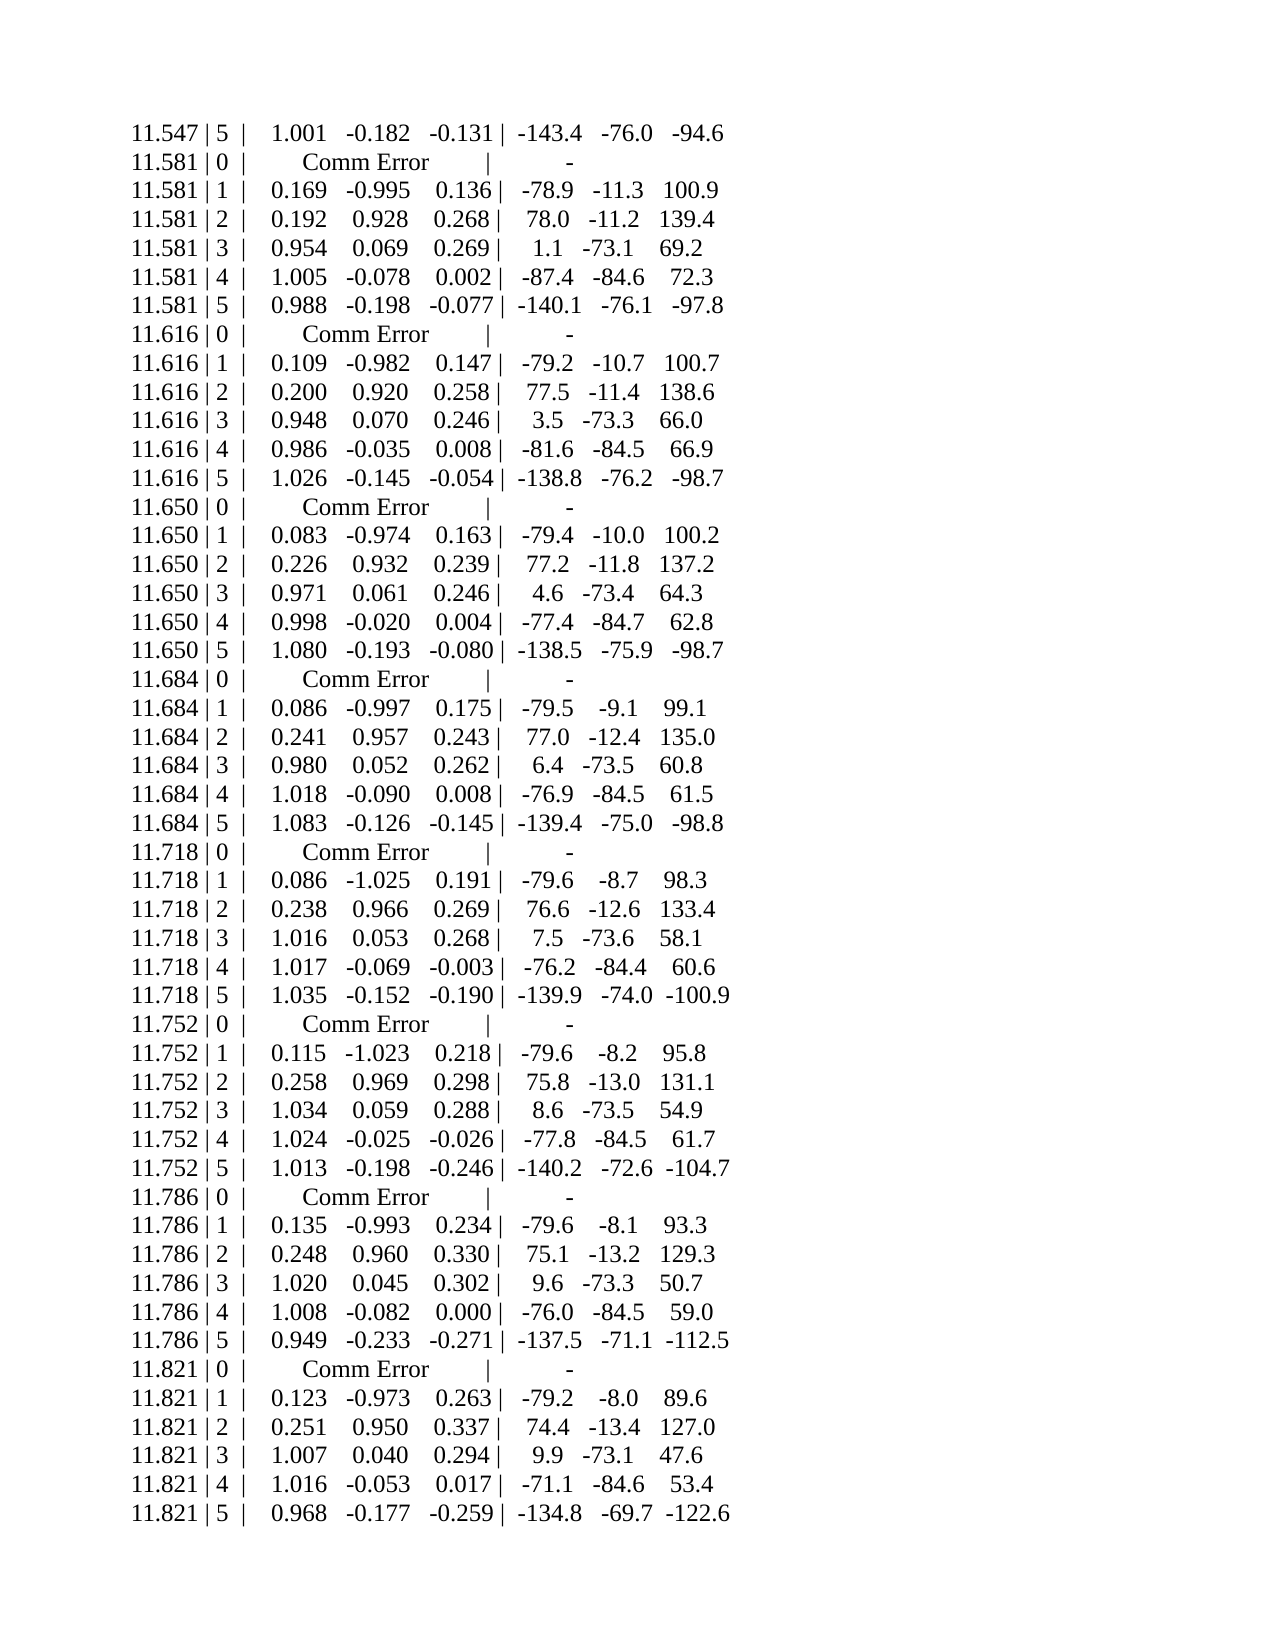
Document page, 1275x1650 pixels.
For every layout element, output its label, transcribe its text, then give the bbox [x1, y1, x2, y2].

text 11.752 | 3 | 1.034 0.059 0.288 | 8.6 -73.5 54.9 [118, 1096, 1157, 1124]
text 11.684 | 3 | 0.980 0.052 0.262 | 6.4 -73.5 60.8 [118, 751, 1157, 779]
text 11.581 | 2 | 0.192 0.928 0.268 | 78.0 -11.2 139.4 [118, 204, 1157, 233]
text 11.547 | 5 | 1.001 -0.182 -0.131 | -143.4 -76.0 -94.6 [118, 118, 1157, 147]
text 11.684 | 2 | 0.241 0.957 0.243 | 77.0 -12.4 135.0 [118, 722, 1157, 751]
text 11.616 | 4 | 0.986 -0.035 0.008 | -81.6 -84.5 66.9 [118, 434, 1157, 463]
text 11.616 | 0 | Comm Error | - [118, 319, 1157, 348]
text 11.786 | 4 | 1.008 -0.082 0.000 | -76.0 -84.5 59.0 [118, 1297, 1157, 1326]
text 11.821 | 4 | 1.016 -0.053 0.017 | -71.1 -84.6 53.4 [118, 1469, 1157, 1498]
text 11.684 | 1 | 0.086 -0.997 0.175 | -79.5 -9.1 99.1 [118, 693, 1157, 722]
text 11.786 | 0 | Comm Error | - [118, 1182, 1157, 1211]
text 11.786 | 2 | 0.248 0.960 0.330 | 75.1 -13.2 129.3 [118, 1239, 1157, 1268]
text 11.821 | 0 | Comm Error | - [118, 1354, 1157, 1383]
text 11.650 | 1 | 0.083 -0.974 0.163 | -79.4 -10.0 100.2 [118, 521, 1157, 549]
text 11.581 | 3 | 0.954 0.069 0.269 | 1.1 -73.1 69.2 [118, 233, 1157, 262]
text 11.650 | 5 | 1.080 -0.193 -0.080 | -138.5 -75.9 -98.7 [118, 636, 1157, 664]
text 11.752 | 4 | 1.024 -0.025 -0.026 | -77.8 -84.5 61.7 [118, 1124, 1157, 1153]
text 11.718 | 1 | 0.086 -1.025 0.191 | -79.6 -8.7 98.3 [118, 866, 1157, 894]
text 11.821 | 5 | 0.968 -0.177 -0.259 | -134.8 -69.7 -122.6 [118, 1498, 1157, 1527]
text 11.821 | 1 | 0.123 -0.973 0.263 | -79.2 -8.0 89.6 [118, 1383, 1157, 1412]
text 11.581 | 0 | Comm Error | - [118, 147, 1157, 176]
text 11.752 | 0 | Comm Error | - [118, 1009, 1157, 1038]
text 11.786 | 3 | 1.020 0.045 0.302 | 9.6 -73.3 50.7 [118, 1268, 1157, 1297]
text 11.684 | 5 | 1.083 -0.126 -0.145 | -139.4 -75.0 -98.8 [118, 808, 1157, 837]
text 11.616 | 3 | 0.948 0.070 0.246 | 3.5 -73.3 66.0 [118, 406, 1157, 434]
text 11.684 | 4 | 1.018 -0.090 0.008 | -76.9 -84.5 61.5 [118, 779, 1157, 808]
text 11.718 | 4 | 1.017 -0.069 -0.003 | -76.2 -84.4 60.6 [118, 952, 1157, 981]
text 11.718 | 5 | 1.035 -0.152 -0.190 | -139.9 -74.0 -100.9 [118, 981, 1157, 1009]
text 11.581 | 5 | 0.988 -0.198 -0.077 | -140.1 -76.1 -97.8 [118, 291, 1157, 319]
text 11.650 | 3 | 0.971 0.061 0.246 | 4.6 -73.4 64.3 [118, 578, 1157, 607]
text 11.718 | 3 | 1.016 0.053 0.268 | 7.5 -73.6 58.1 [118, 923, 1157, 952]
text 11.616 | 1 | 0.109 -0.982 0.147 | -79.2 -10.7 100.7 [118, 348, 1157, 377]
text 11.821 | 3 | 1.007 0.040 0.294 | 9.9 -73.1 47.6 [118, 1441, 1157, 1469]
text 11.650 | 4 | 0.998 -0.020 0.004 | -77.4 -84.7 62.8 [118, 607, 1157, 636]
text 11.581 | 4 | 1.005 -0.078 0.002 | -87.4 -84.6 72.3 [118, 262, 1157, 291]
text 11.821 | 2 | 0.251 0.950 0.337 | 74.4 -13.4 127.0 [118, 1412, 1157, 1441]
text 11.616 | 2 | 0.200 0.920 0.258 | 77.5 -11.4 138.6 [118, 377, 1157, 406]
text 11.718 | 2 | 0.238 0.966 0.269 | 76.6 -12.6 133.4 [118, 894, 1157, 923]
text 11.616 | 5 | 1.026 -0.145 -0.054 | -138.8 -76.2 -98.7 [118, 463, 1157, 492]
text 11.650 | 0 | Comm Error | - [118, 492, 1157, 521]
text 11.786 | 5 | 0.949 -0.233 -0.271 | -137.5 -71.1 -112.5 [118, 1326, 1157, 1354]
text 11.752 | 1 | 0.115 -1.023 0.218 | -79.6 -8.2 95.8 [118, 1038, 1157, 1067]
text 11.650 | 2 | 0.226 0.932 0.239 | 77.2 -11.8 137.2 [118, 549, 1157, 578]
text 11.684 | 0 | Comm Error | - [118, 664, 1157, 693]
text 11.718 | 0 | Comm Error | - [118, 837, 1157, 866]
text 11.581 | 1 | 0.169 -0.995 0.136 | -78.9 -11.3 100.9 [118, 176, 1157, 204]
text 11.752 | 2 | 0.258 0.969 0.298 | 75.8 -13.0 131.1 [118, 1067, 1157, 1096]
text 11.752 | 5 | 1.013 -0.198 -0.246 | -140.2 -72.6 -104.7 [118, 1153, 1157, 1182]
text 11.786 | 1 | 0.135 -0.993 0.234 | -79.6 -8.1 93.3 [118, 1211, 1157, 1239]
